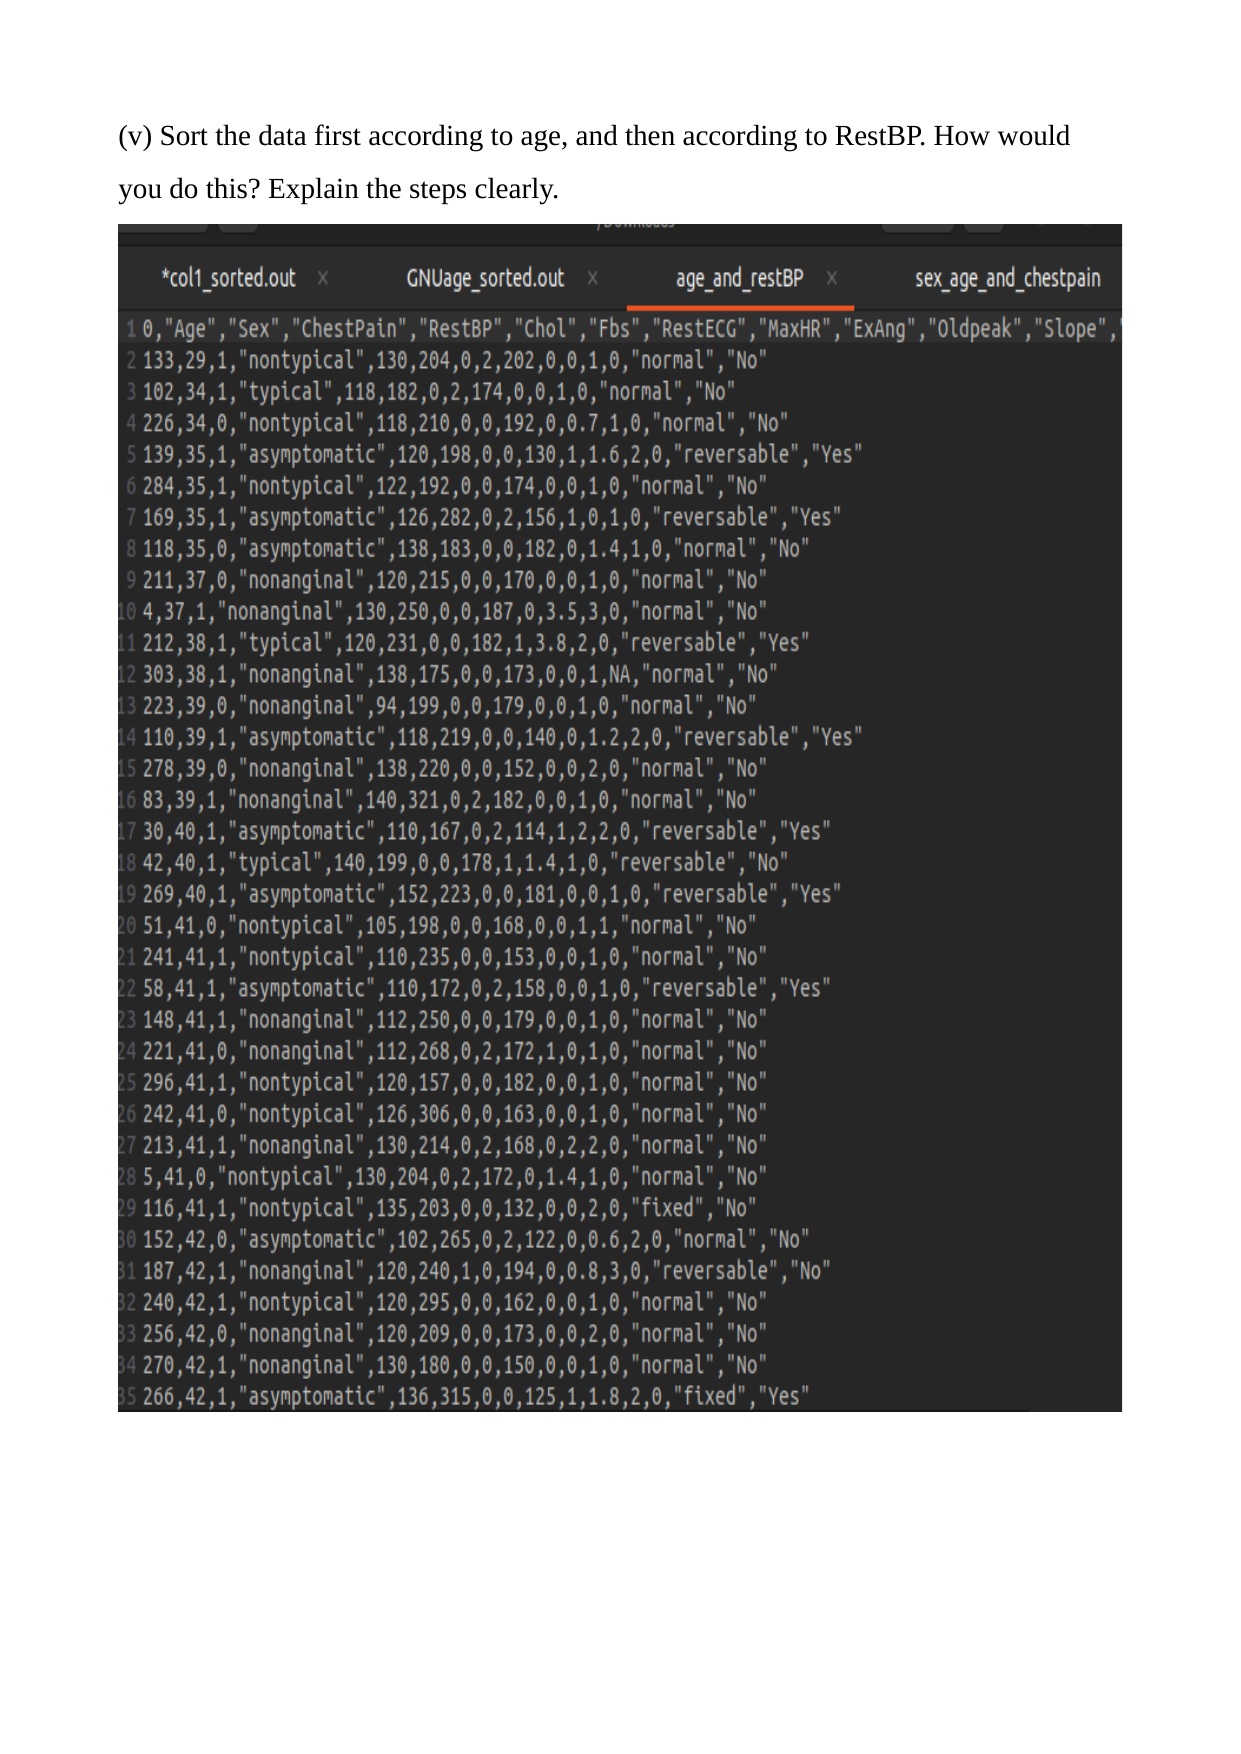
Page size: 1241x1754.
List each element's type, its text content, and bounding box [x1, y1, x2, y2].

picture [118, 224, 1123, 1412]
text (v) Sort the data first according to age, and then according to RestBP. How would [118, 118, 1122, 152]
text you do this? Explain the steps clearly. [118, 171, 1122, 205]
